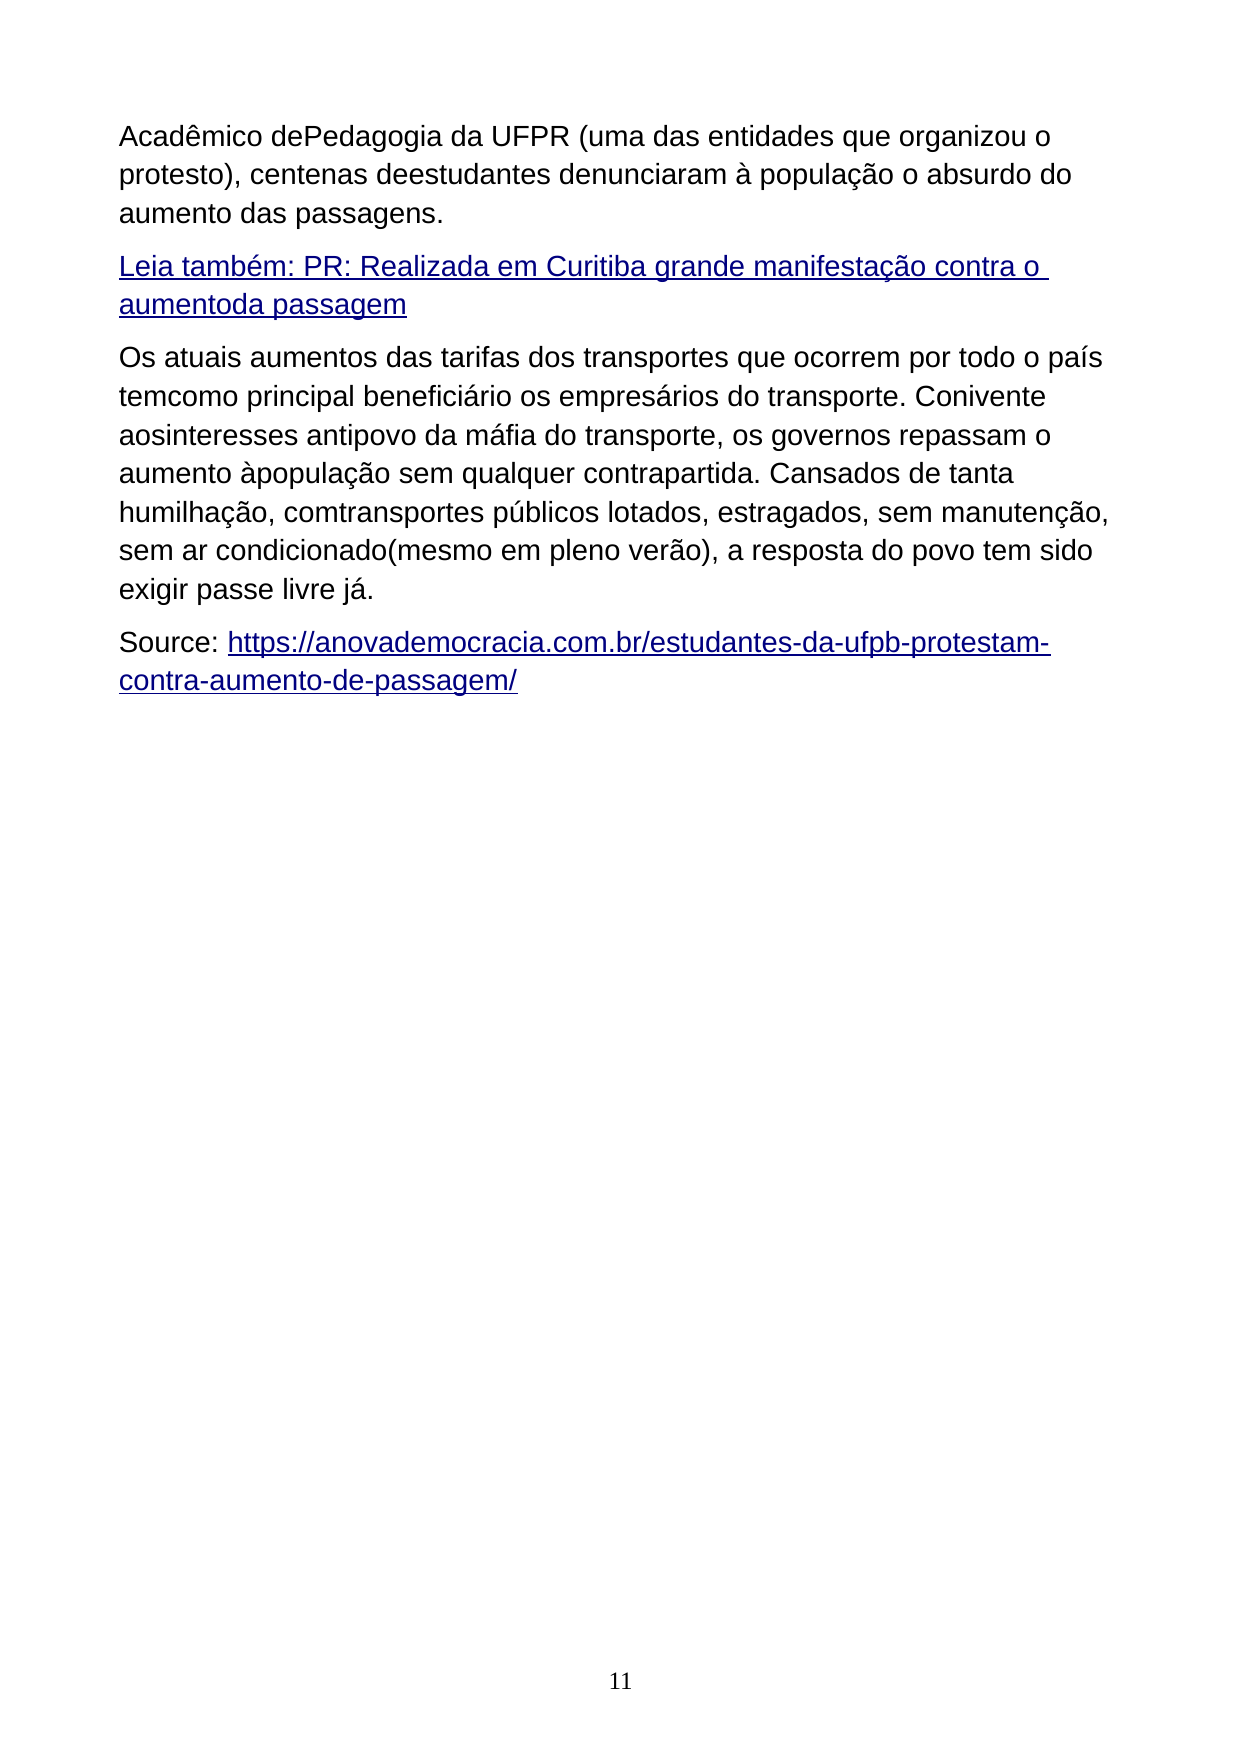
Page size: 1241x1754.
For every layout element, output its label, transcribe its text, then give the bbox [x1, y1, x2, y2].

text Source: https://anovademocracia.com.br/estudantes-da-ufpb-protestam-contra-aumento-de-passagem/ [118, 625, 1122, 697]
text Acadêmico dePedagogia da UFPR (uma das entidades que organizou o protesto), centenas deestudantes denunciaram à população o absurdo do aumento das passagens. [118, 118, 1122, 229]
text Leia também: PR: Realizada em Curitiba grande manifestação contra o aumentoda passagem [118, 249, 1122, 321]
text Os atuais aumentos das tarifas dos transportes que ocorrem por todo o país temcomo principal beneficiário os empresários do transporte. Conivente aosinteresses antipovo da máfia do transporte, os governos repassam o aumento àpopulação sem qualquer contrapartida. Cansados de tanta humilhação, comtransportes públicos lotados, estragados, sem manutenção, sem ar condicionado(mesmo em pleno verão), a resposta do povo tem sido exigir passe livre já. [118, 340, 1122, 605]
